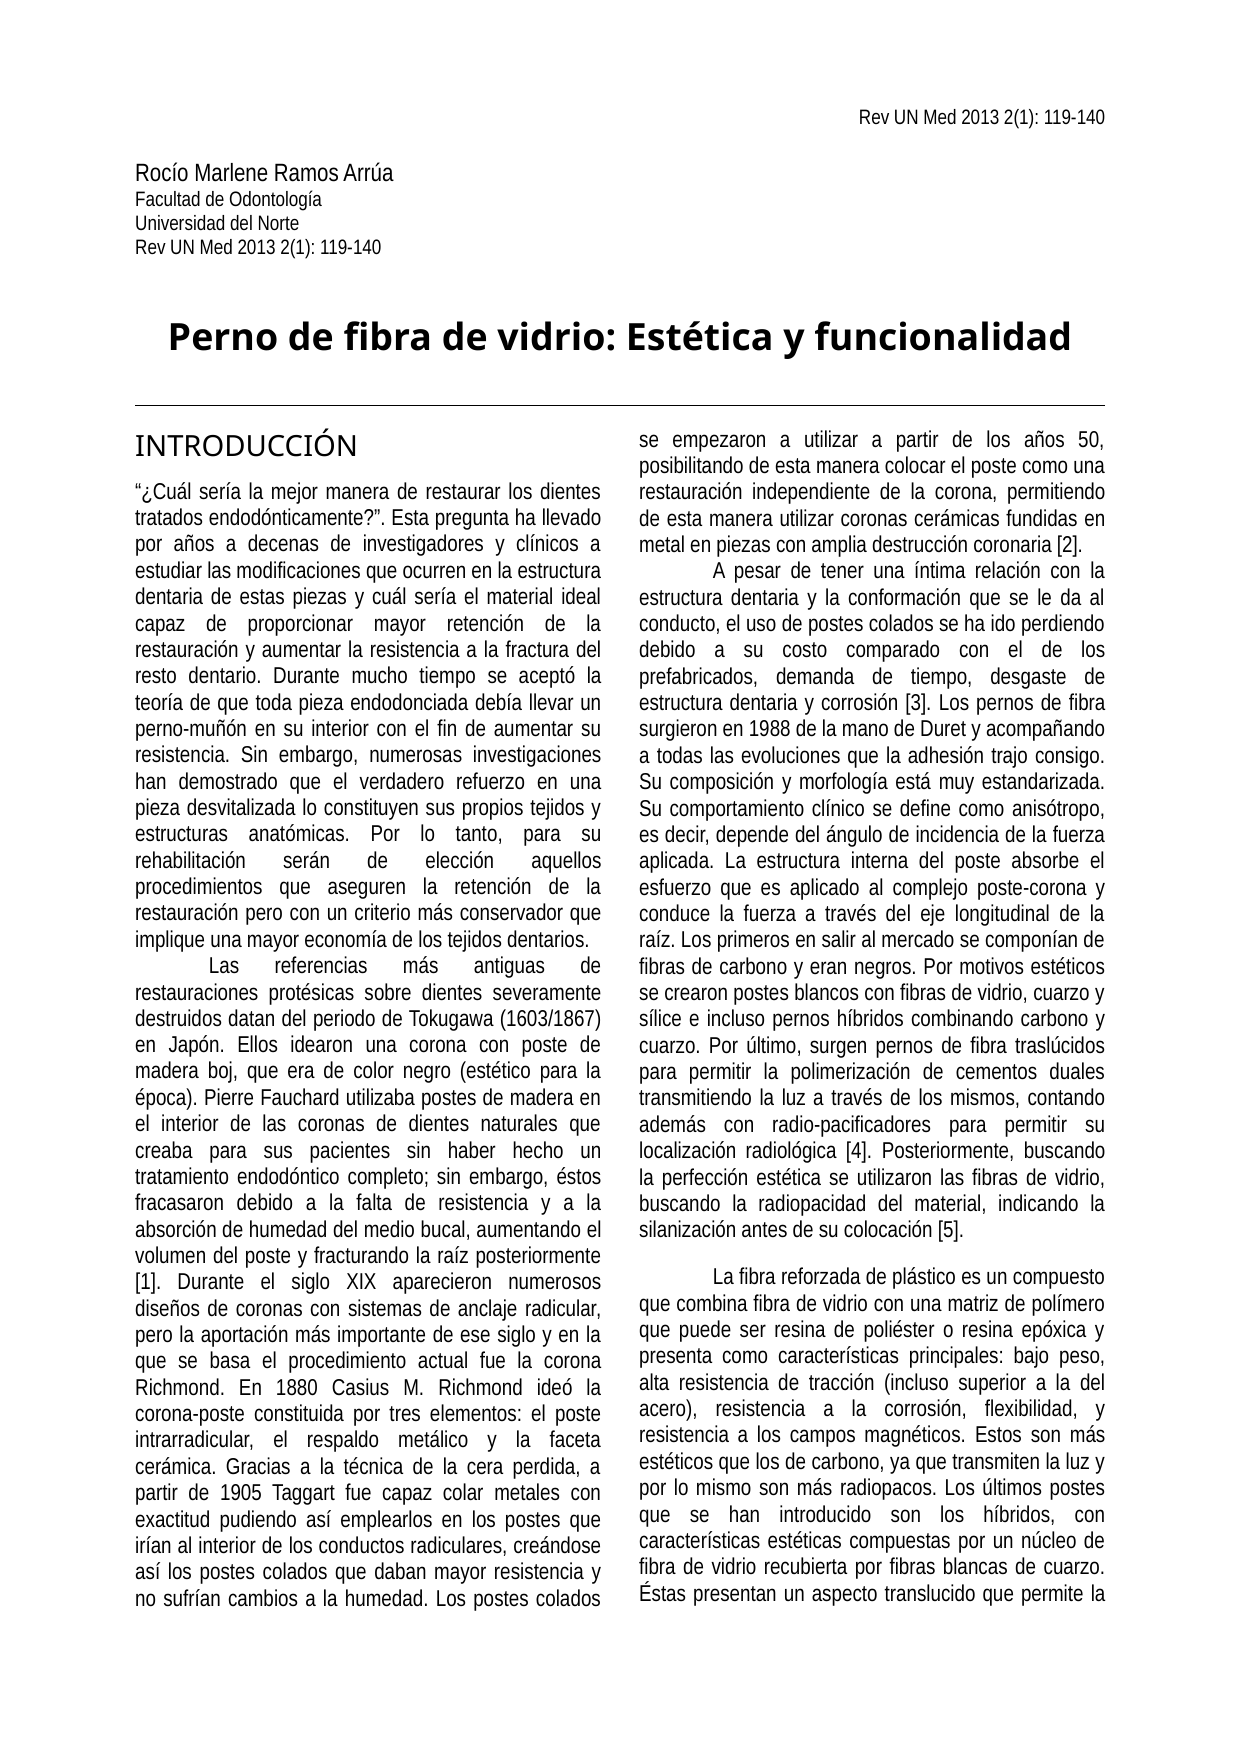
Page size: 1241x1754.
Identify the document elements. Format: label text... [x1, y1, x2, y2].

text A pesar de tener una íntima relación con la estructura dentaria y la conformación que se le da al conducto, el uso de postes colados se ha ido perdiendo debido a su costo comparado con el de los prefabricados, demanda de tiempo, desgaste de estructura dentaria y corrosión [3]. Los pernos de fibra surgieron en 1988 de la mano de Duret y acompañando a todas las evoluciones que la adhesión trajo consigo. Su composición y morfología está muy estandarizada. Su comportamiento clínico se define como anisótropo, es decir, depende del ángulo de incidencia de la fuerza aplicada. La estructura interna del poste absorbe el esfuerzo que es aplicado al complejo poste-corona y conduce la fuerza a través del eje longitudinal de la raíz. Los primeros en salir al mercado se componían de fibras de carbono y eran negros. Por motivos estéticos se crearon postes blancos con fibras de vidrio, cuarzo y sílice e incluso pernos híbridos combinando carbono y cuarzo. Por último, surgen pernos de fibra traslúcidos para permitir la polimerización de cementos duales transmitiendo la luz a través de los mismos, contando además con radio-pacificadores para permitir su localización radiológica [4]. Posteriormente, buscando la perfección estética se utilizaron las fibras de vidrio, buscando la radiopacidad del material, indicando la silanización antes de su colocación [5]. [639, 557, 1105, 1242]
text se empezaron a utilizar a partir de los años 50, posibilitando de esta manera colocar el poste como una restauración independiente de la corona, permitiendo de esta manera utilizar coronas cerámicas fundidas en metal en piezas con amplia destrucción coronaria [2]. [639, 426, 1105, 557]
text Las referencias más antiguas de restauraciones protésicas sobre dientes severamente destruidos datan del periodo de Tokugawa (1603/1867) en Japón. Ellos idearon una corona con poste de madera boj, que era de color negro (estético para la época). Pierre Fauchard utilizaba postes de madera en el interior de las coronas de dientes naturales que creaba para sus pacientes sin haber hecho un tratamiento endodóntico completo; sin embargo, éstos fracasaron debido a la falta de resistencia y a la absorción de humedad del medio bucal, aumentando el volumen del poste y fracturando la raíz posteriormente [1]. Durante el siglo XIX aparecieron numerosos diseños de coronas con sistemas de anclaje radicular, pero la aportación más importante de ese siglo y en la que se basa el procedimiento actual fue la corona Richmond. En 1880 Casius M. Richmond ideó la corona-poste constituida por tres elementos: el poste intrarradicular, el respaldo metálico y la faceta cerámica. Gracias a la técnica de la cera perdida, a partir de 1905 Taggart fue capaz colar metales con exactitud pudiendo así emplearlos en los postes que irían al interior de los conductos radiculares, creándose así los postes colados que daban mayor resistencia y no sufrían cambios a la humedad. Los postes colados [135, 952, 601, 1611]
text Rocío Marlene Ramos Arrúa [135, 158, 1105, 187]
text Rev UN Med 2013 2(1): 119-140 [135, 235, 1105, 259]
text Universidad del Norte [135, 211, 1105, 235]
text La fibra reforzada de plástico es un compuesto que combina fibra de vidrio con una matriz de polímero que puede ser resina de poliéster o resina epóxica y presenta como características principales: bajo peso, alta resistencia de tracción (incluso superior a la del acero), resistencia a la corrosión, flexibilidad, y resistencia a los campos magnéticos. Estos son más estéticos que los de carbono, ya que transmiten la luz y por lo mismo son más radiopacos. Los últimos postes que se han introducido son los híbridos, con características estéticas compuestas por un núcleo de fibra de vidrio recubierta por fibras blancas de cuarzo. Éstas presentan un aspecto translucido que permite la [639, 1263, 1105, 1606]
text Facultad de Odontología [135, 187, 1105, 211]
subtitle INTRODUCCIÓN [135, 426, 601, 465]
text “¿Cuál sería la mejor manera de restaurar los dientes tratados endodónticamente?”. Esta pregunta ha llevado por años a decenas de investigadores y clínicos a estudiar las modificaciones que ocurren en la estructura dentaria de estas piezas y cuál sería el material ideal capaz de proporcionar mayor retención de la restauración y aumentar la resistencia a la fractura del resto dentario. Durante mucho tiempo se aceptó la teoría de que toda pieza endodonciada debía llevar un perno-muñón en su interior con el fin de aumentar su resistencia. Sin embargo, numerosas investigaciones han demostrado que el verdadero refuerzo en una pieza desvitalizada lo constituyen sus propios tejidos y estructuras anatómicas. Por lo tanto, para su rehabilitación serán de elección aquellos procedimientos que aseguren la retención de la restauración pero con un criterio más conservador que implique una mayor economía de los tejidos dentarios. [135, 478, 601, 952]
subtitle Perno de fibra de vidrio: Estética y funcionalidad [135, 310, 1105, 361]
